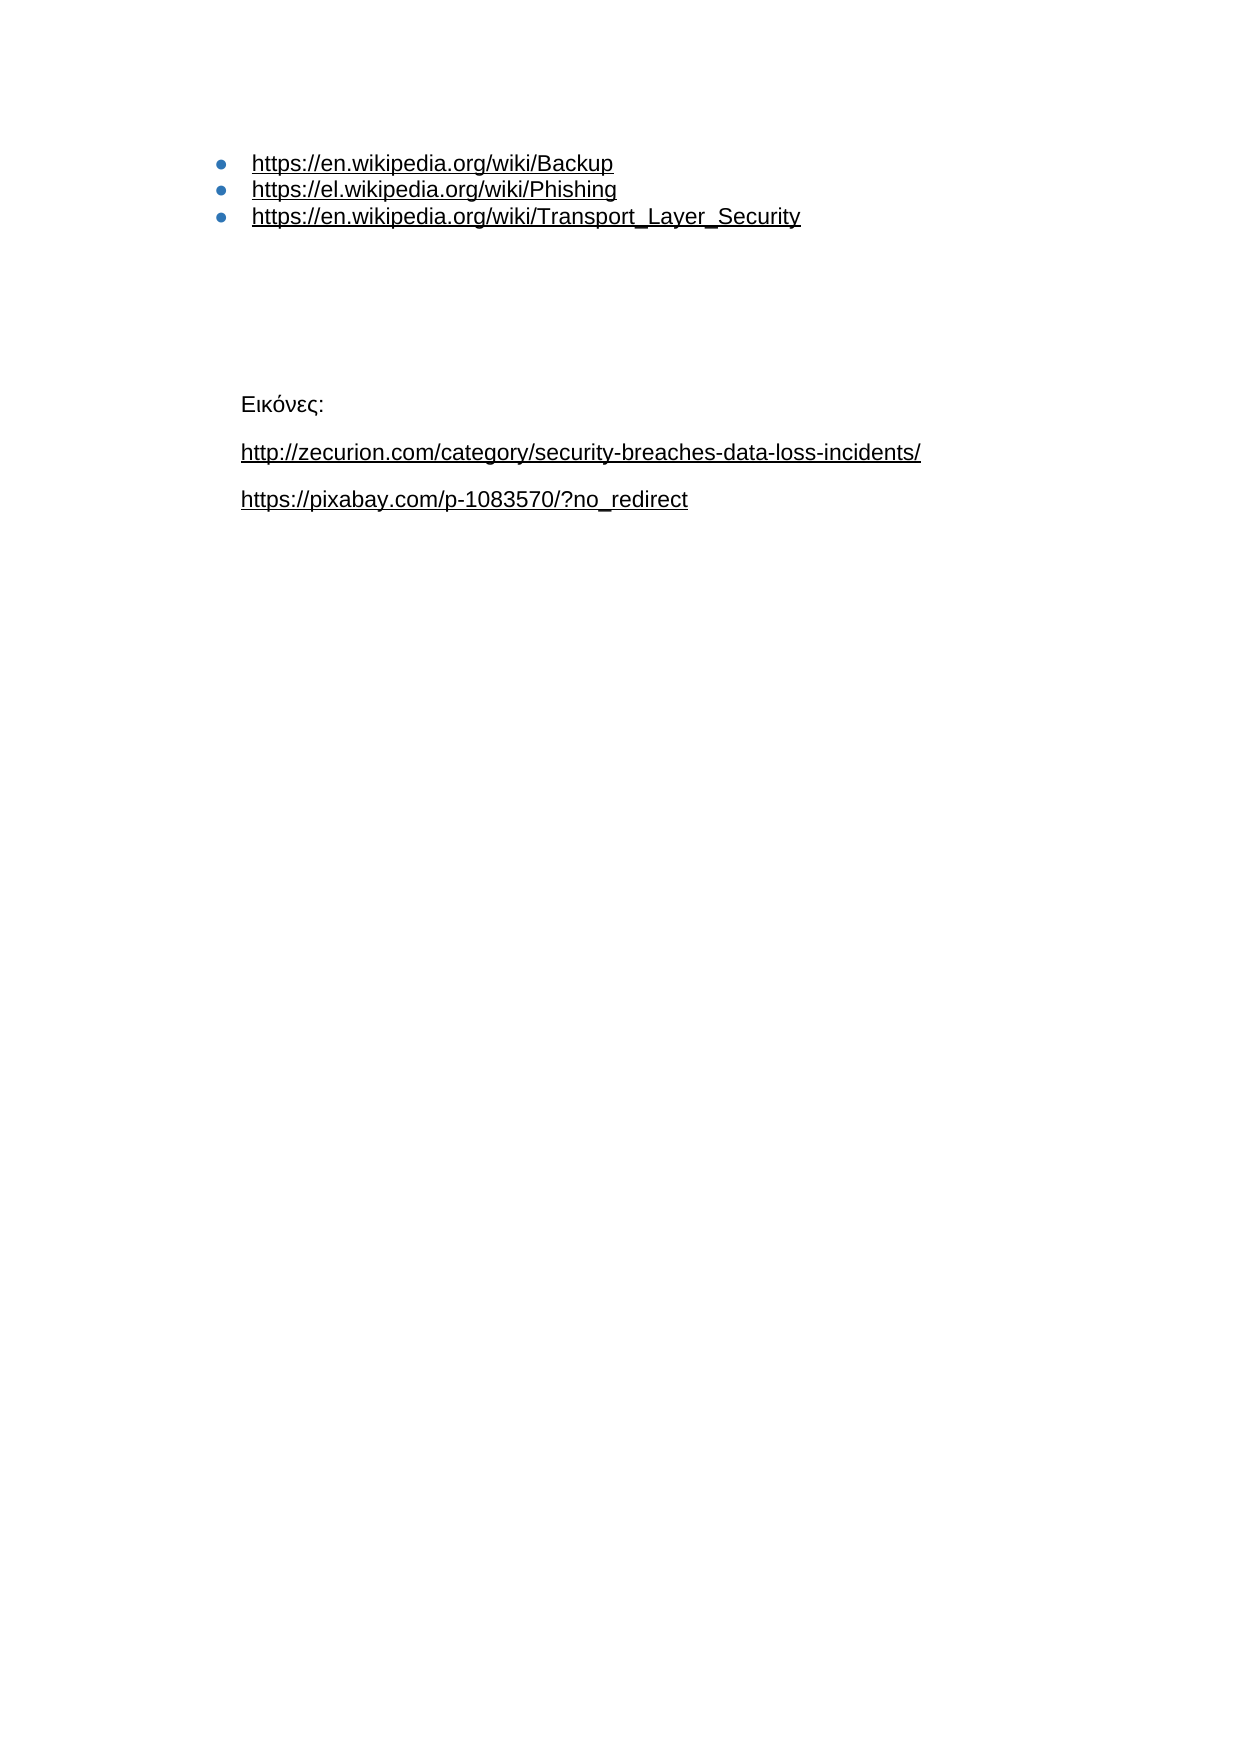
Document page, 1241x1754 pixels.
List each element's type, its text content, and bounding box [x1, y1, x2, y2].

list https://en.wikipedia.org/wiki/Backup [214, 150, 1053, 176]
list https://el.wikipedia.org/wiki/Phishing [214, 176, 1053, 203]
text https://pixabay.com/p-1083570/?no_redirect [177, 486, 1053, 512]
text Εικόνες: [177, 391, 1053, 418]
text http://zecurion.com/category/security-breaches-data-loss-incidents/ [177, 439, 1053, 465]
list https://en.wikipedia.org/wiki/Transport_Layer_Security [214, 203, 1053, 229]
